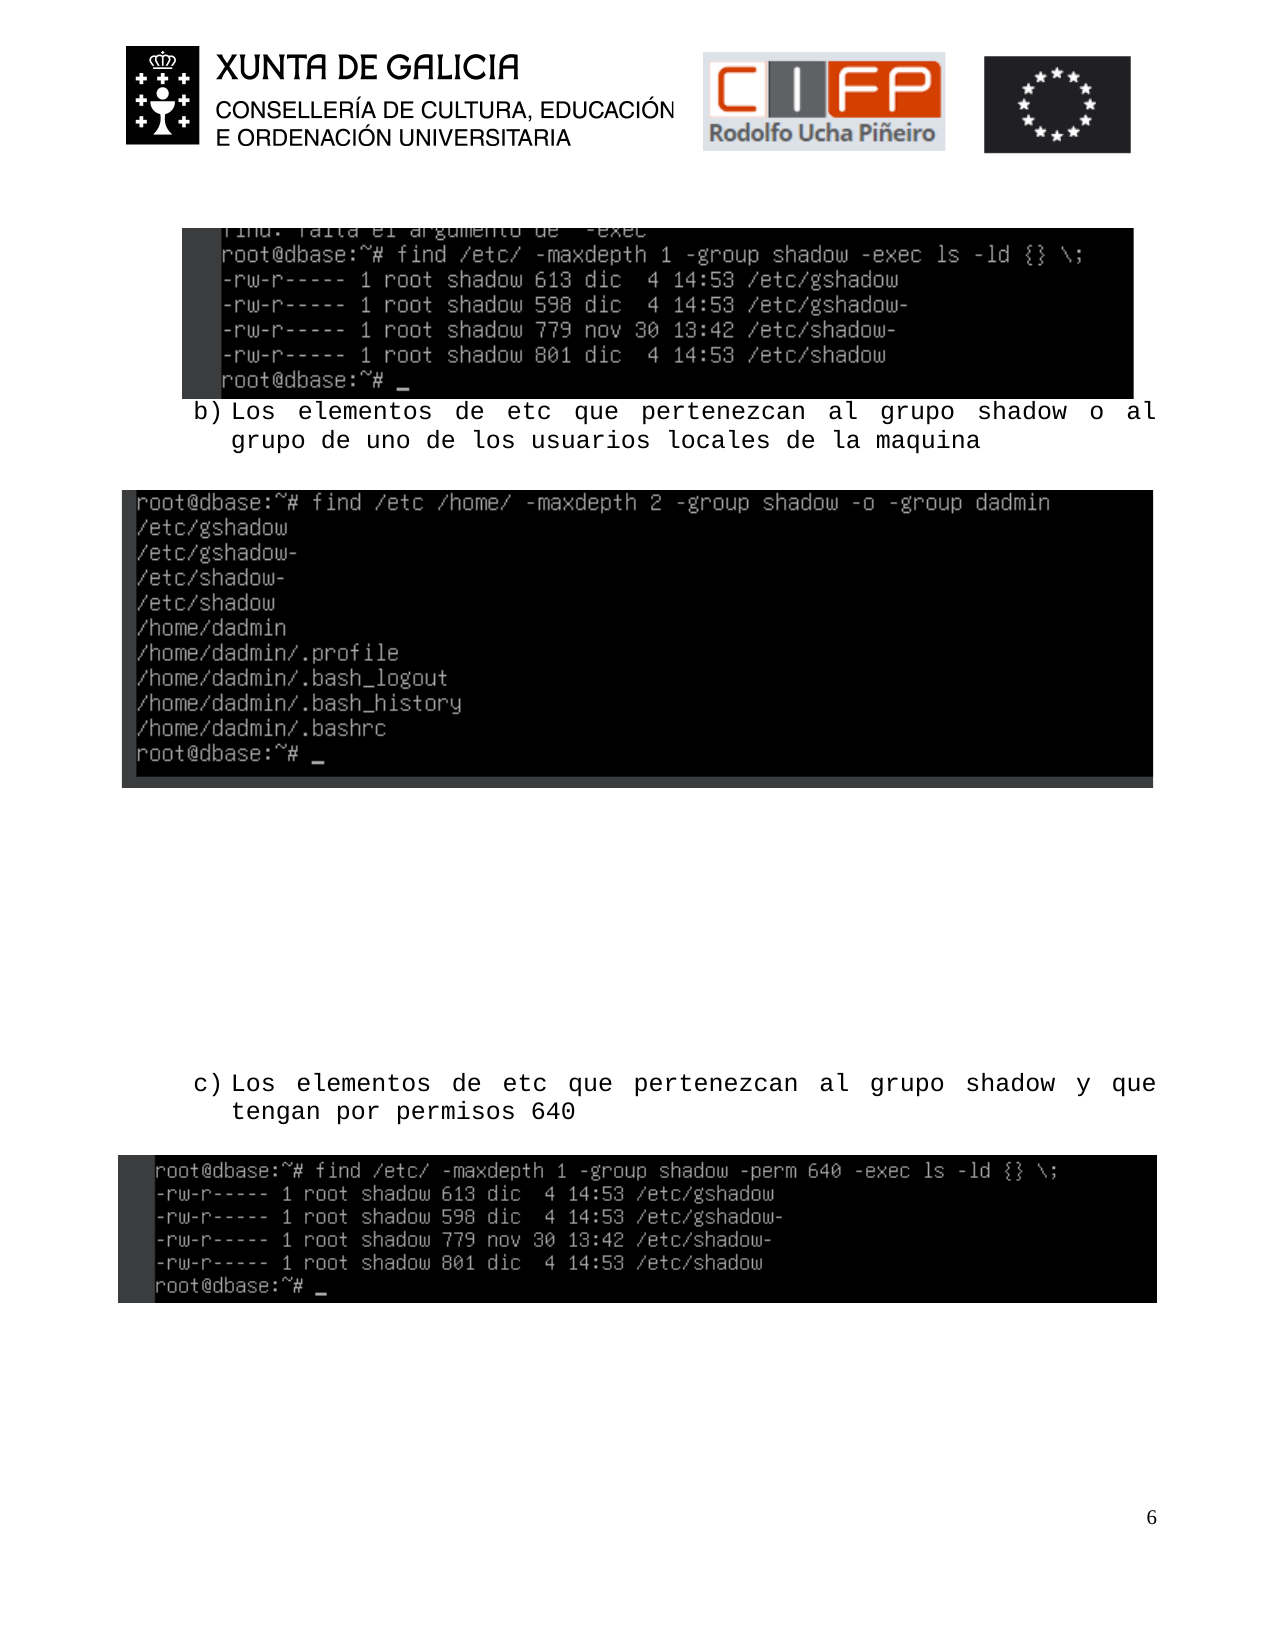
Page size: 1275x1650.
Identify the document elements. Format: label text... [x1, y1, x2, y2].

picture [121, 490, 1154, 788]
picture [983, 55, 1134, 155]
picture [703, 52, 946, 151]
picture [182, 228, 1134, 399]
list Los elementos de etc que pertenezcan al grupo shadow y que tengan por permisos 640 [193, 1071, 1157, 1127]
picture [118, 1155, 1157, 1303]
list Los elementos de etc que pertenezcan al grupo shadow o al grupo de uno de los usuarios locales de la maquina [193, 346, 1157, 456]
picture [126, 46, 674, 146]
